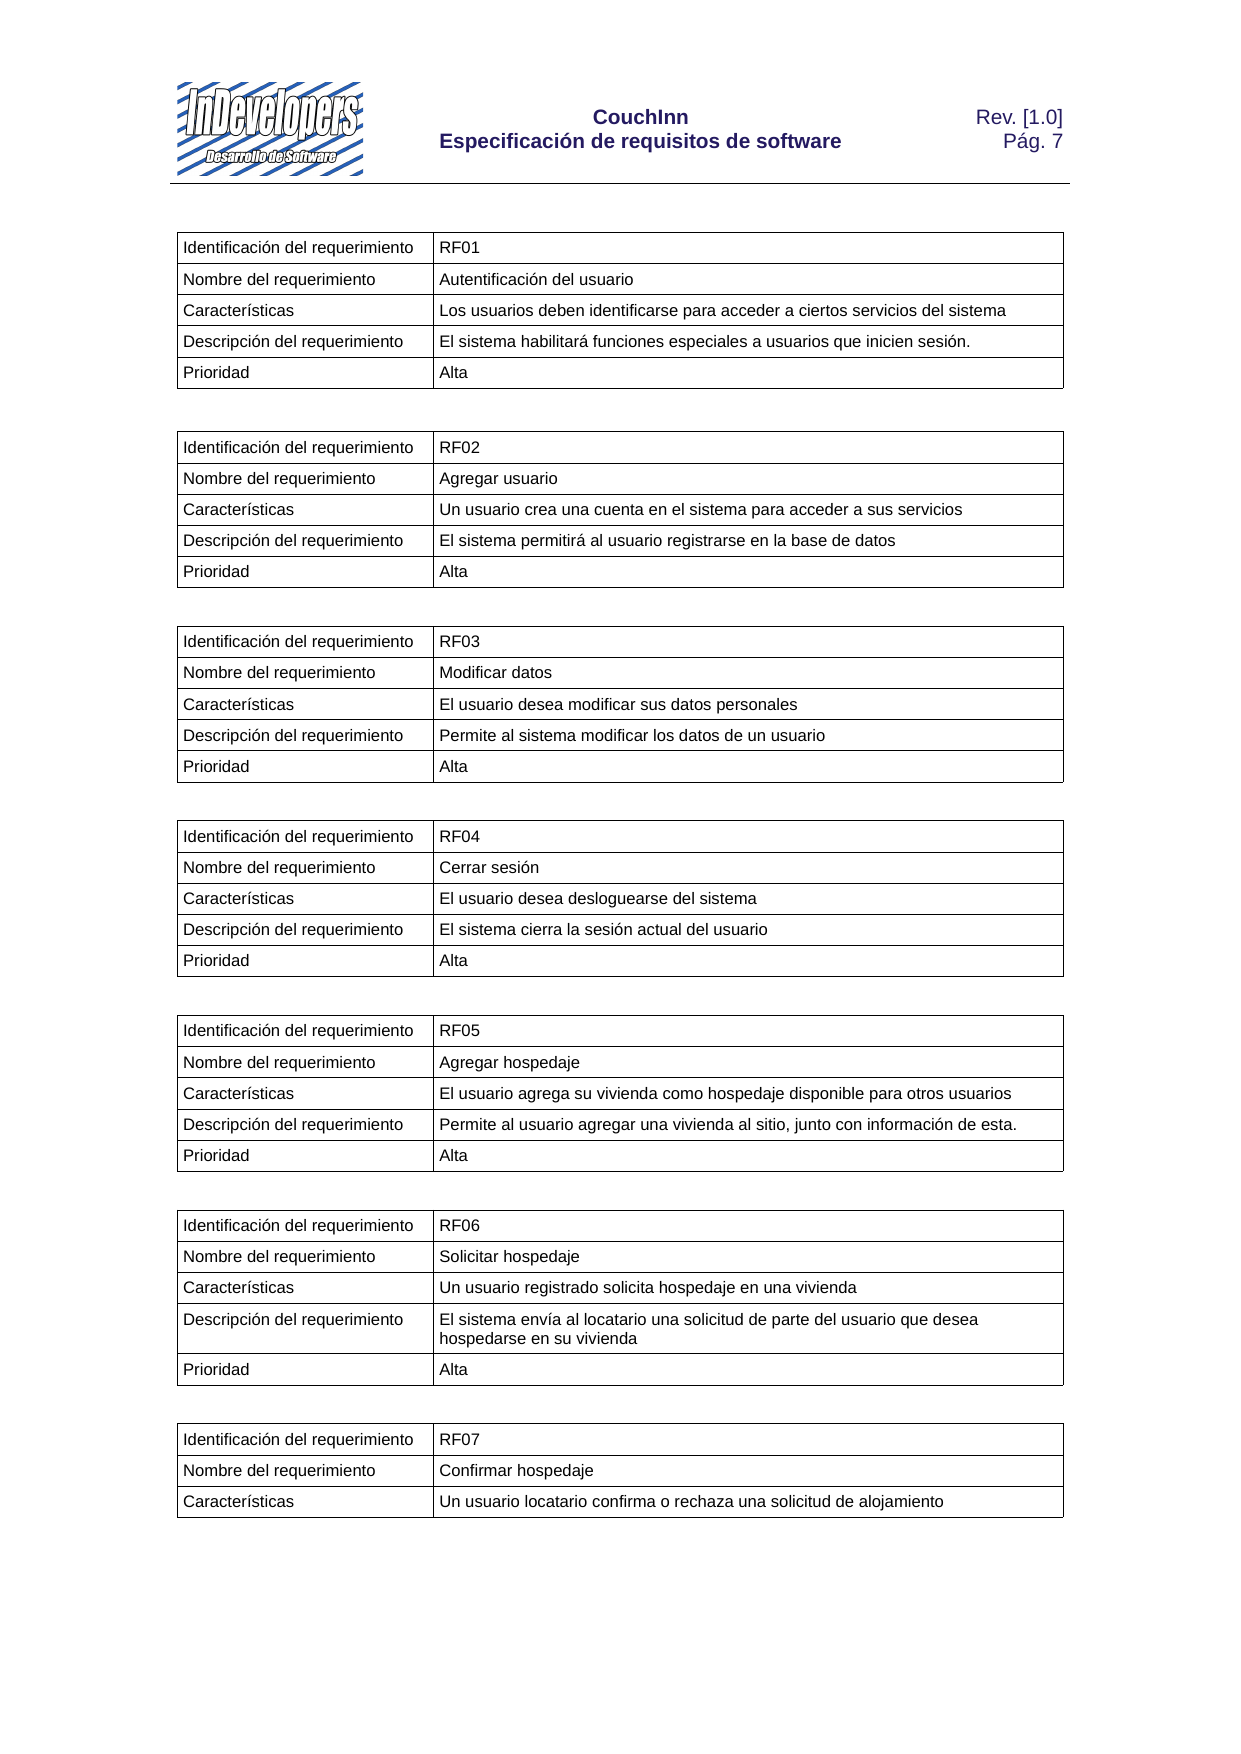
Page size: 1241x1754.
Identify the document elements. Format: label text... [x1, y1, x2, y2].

table_header RF06 [434, 1211, 1063, 1241]
table_cell El usuario agrega su vivienda como hospedaje disponible para otros usuarios [434, 1078, 1063, 1108]
table_cell Nombre del requerimiento [178, 853, 433, 883]
table_cell Permite al sistema modificar los datos de un usuario [434, 720, 1063, 750]
table_cell Nombre del requerimiento [178, 1242, 433, 1272]
table_cell Autentificación del usuario [434, 264, 1063, 294]
table_cell Prioridad [178, 946, 433, 976]
table_cell Prioridad [178, 1354, 433, 1384]
table_cell Solicitar hospedaje [434, 1242, 1063, 1272]
table_cell Descripción del requerimiento [178, 915, 433, 945]
table_cell Confirmar hospedaje [434, 1456, 1063, 1486]
table_cell Prioridad [178, 557, 433, 587]
table_cell El sistema permitirá al usuario registrarse en la base de datos [434, 526, 1063, 556]
table_cell Características [178, 495, 433, 525]
table_cell Alta [434, 1141, 1063, 1171]
table_cell El sistema habilitará funciones especiales a usuarios que inicien sesión. [434, 326, 1063, 356]
table_header Identificación del requerimiento [178, 1211, 433, 1241]
table_cell Los usuarios deben identificarse para acceder a ciertos servicios del sistema [434, 295, 1063, 325]
table_cell Modificar datos [434, 658, 1063, 688]
table_cell Alta [434, 751, 1063, 782]
table_cell Permite al usuario agregar una vivienda al sitio, junto con información de esta. [434, 1110, 1063, 1139]
table_cell Un usuario registrado solicita hospedaje en una vivienda [434, 1273, 1063, 1303]
table_cell Alta [434, 557, 1063, 587]
table_cell Nombre del requerimiento [178, 1047, 433, 1077]
table_header RF04 [434, 821, 1063, 852]
table_cell Nombre del requerimiento [178, 1456, 433, 1486]
table_cell El usuario desea desloguearse del sistema [434, 884, 1063, 914]
table_cell Descripción del requerimiento [178, 1110, 433, 1139]
table_header Identificación del requerimiento [178, 627, 433, 657]
table_cell Prioridad [178, 358, 433, 388]
table_cell Nombre del requerimiento [178, 658, 433, 688]
table_cell Características [178, 689, 433, 719]
table_cell Un usuario crea una cuenta en el sistema para acceder a sus servicios [434, 495, 1063, 525]
table_cell El sistema cierra la sesión actual del usuario [434, 915, 1063, 945]
table_cell Alta [434, 946, 1063, 976]
table_cell Características [178, 1273, 433, 1303]
table_cell Nombre del requerimiento [178, 464, 433, 493]
table_cell Cerrar sesión [434, 853, 1063, 883]
table_cell Agregar hospedaje [434, 1047, 1063, 1077]
table_cell Prioridad [178, 751, 433, 782]
table_header Identificación del requerimiento [178, 1424, 433, 1454]
table_header Identificación del requerimiento [178, 233, 433, 263]
table_cell Descripción del requerimiento [178, 720, 433, 750]
table_cell Características [178, 1487, 433, 1517]
table_cell Características [178, 884, 433, 914]
table_cell Prioridad [178, 1141, 433, 1171]
table_header RF03 [434, 627, 1063, 657]
table_cell El sistema envía al locatario una solicitud de parte del usuario que desea hospedarse en su vivienda [434, 1304, 1063, 1353]
table_cell Descripción del requerimiento [178, 326, 433, 356]
table_cell El usuario desea modificar sus datos personales [434, 689, 1063, 719]
table_header Identificación del requerimiento [178, 1016, 433, 1046]
table_cell Características [178, 1078, 433, 1108]
table_header RF02 [434, 432, 1063, 462]
table_cell Descripción del requerimiento [178, 1304, 433, 1353]
table_header RF05 [434, 1016, 1063, 1046]
table_header RF07 [434, 1424, 1063, 1454]
table_header Identificación del requerimiento [178, 821, 433, 852]
table_cell Alta [434, 358, 1063, 388]
table_cell Alta [434, 1354, 1063, 1384]
table_header RF01 [434, 233, 1063, 263]
table_header Identificación del requerimiento [178, 432, 433, 462]
table_cell Descripción del requerimiento [178, 526, 433, 556]
table_cell Nombre del requerimiento [178, 264, 433, 294]
table_cell Un usuario locatario confirma o rechaza una solicitud de alojamiento [434, 1487, 1063, 1517]
table_cell Agregar usuario [434, 464, 1063, 493]
table_cell Características [178, 295, 433, 325]
